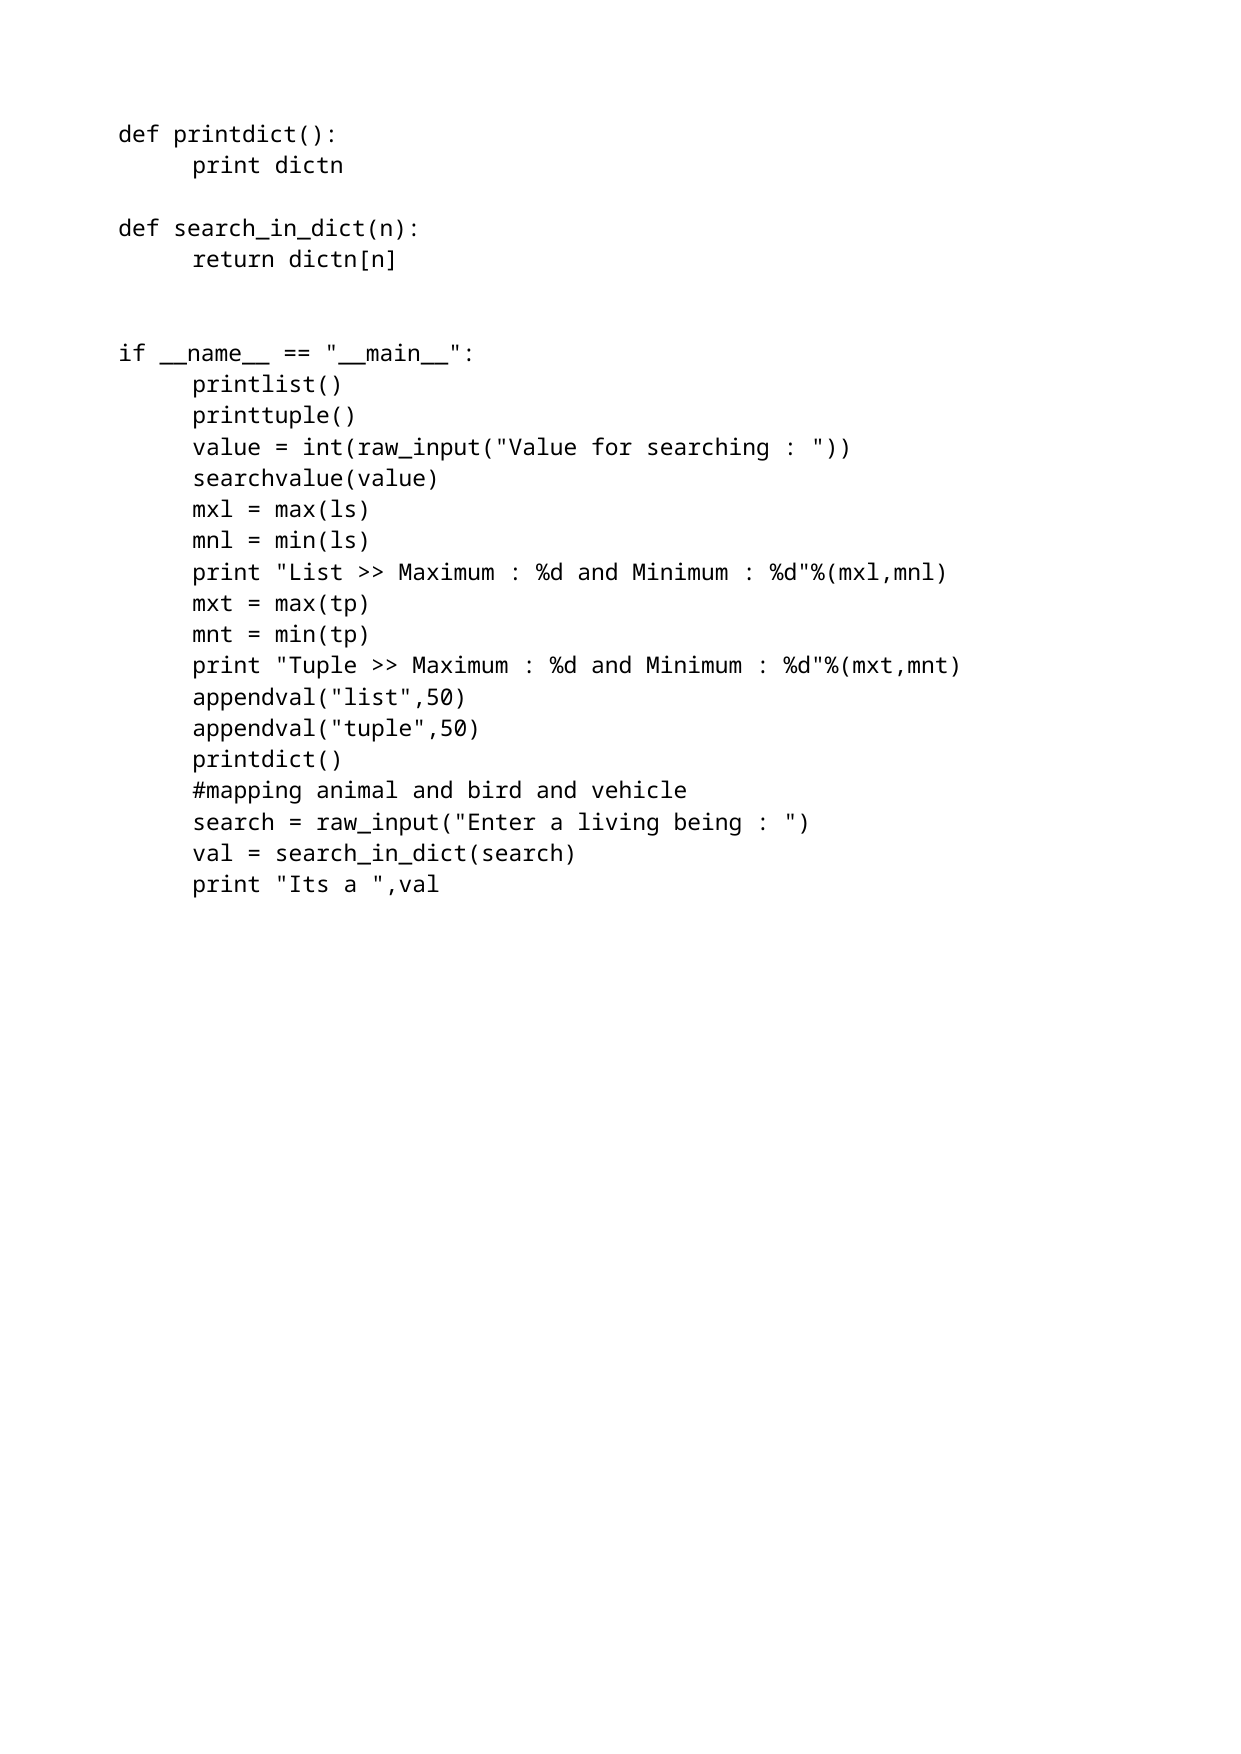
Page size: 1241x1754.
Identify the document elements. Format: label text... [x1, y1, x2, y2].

text def search_in_dict(n): [118, 212, 1122, 243]
text searchvalue(value) [118, 462, 1122, 493]
text val = search_in_dict(search) [118, 837, 1122, 868]
text mxt = max(tp) [118, 587, 1122, 618]
text search = raw_input("Enter a living being : ") [118, 806, 1122, 837]
text printlist() [118, 368, 1122, 399]
text #mapping animal and bird and vehicle [118, 774, 1122, 806]
text print dictn [118, 149, 1122, 181]
text printdict() [118, 743, 1122, 774]
text value = int(raw_input("Value for searching : ")) [118, 431, 1122, 462]
text return dictn[n] [118, 243, 1122, 274]
text print "Its a ",val [118, 868, 1122, 899]
text print "Tuple >> Maximum : %d and Minimum : %d"%(mxt,mnt) [118, 649, 1122, 681]
text appendval("tuple",50) [118, 712, 1122, 743]
text mnt = min(tp) [118, 618, 1122, 649]
text if __name__ == "__main__": [118, 337, 1122, 368]
text print "List >> Maximum : %d and Minimum : %d"%(mxl,mnl) [118, 556, 1122, 587]
text mnl = min(ls) [118, 524, 1122, 556]
text printtuple() [118, 399, 1122, 431]
text appendval("list",50) [118, 681, 1122, 712]
text mxl = max(ls) [118, 493, 1122, 524]
text def printdict(): [118, 118, 1122, 149]
